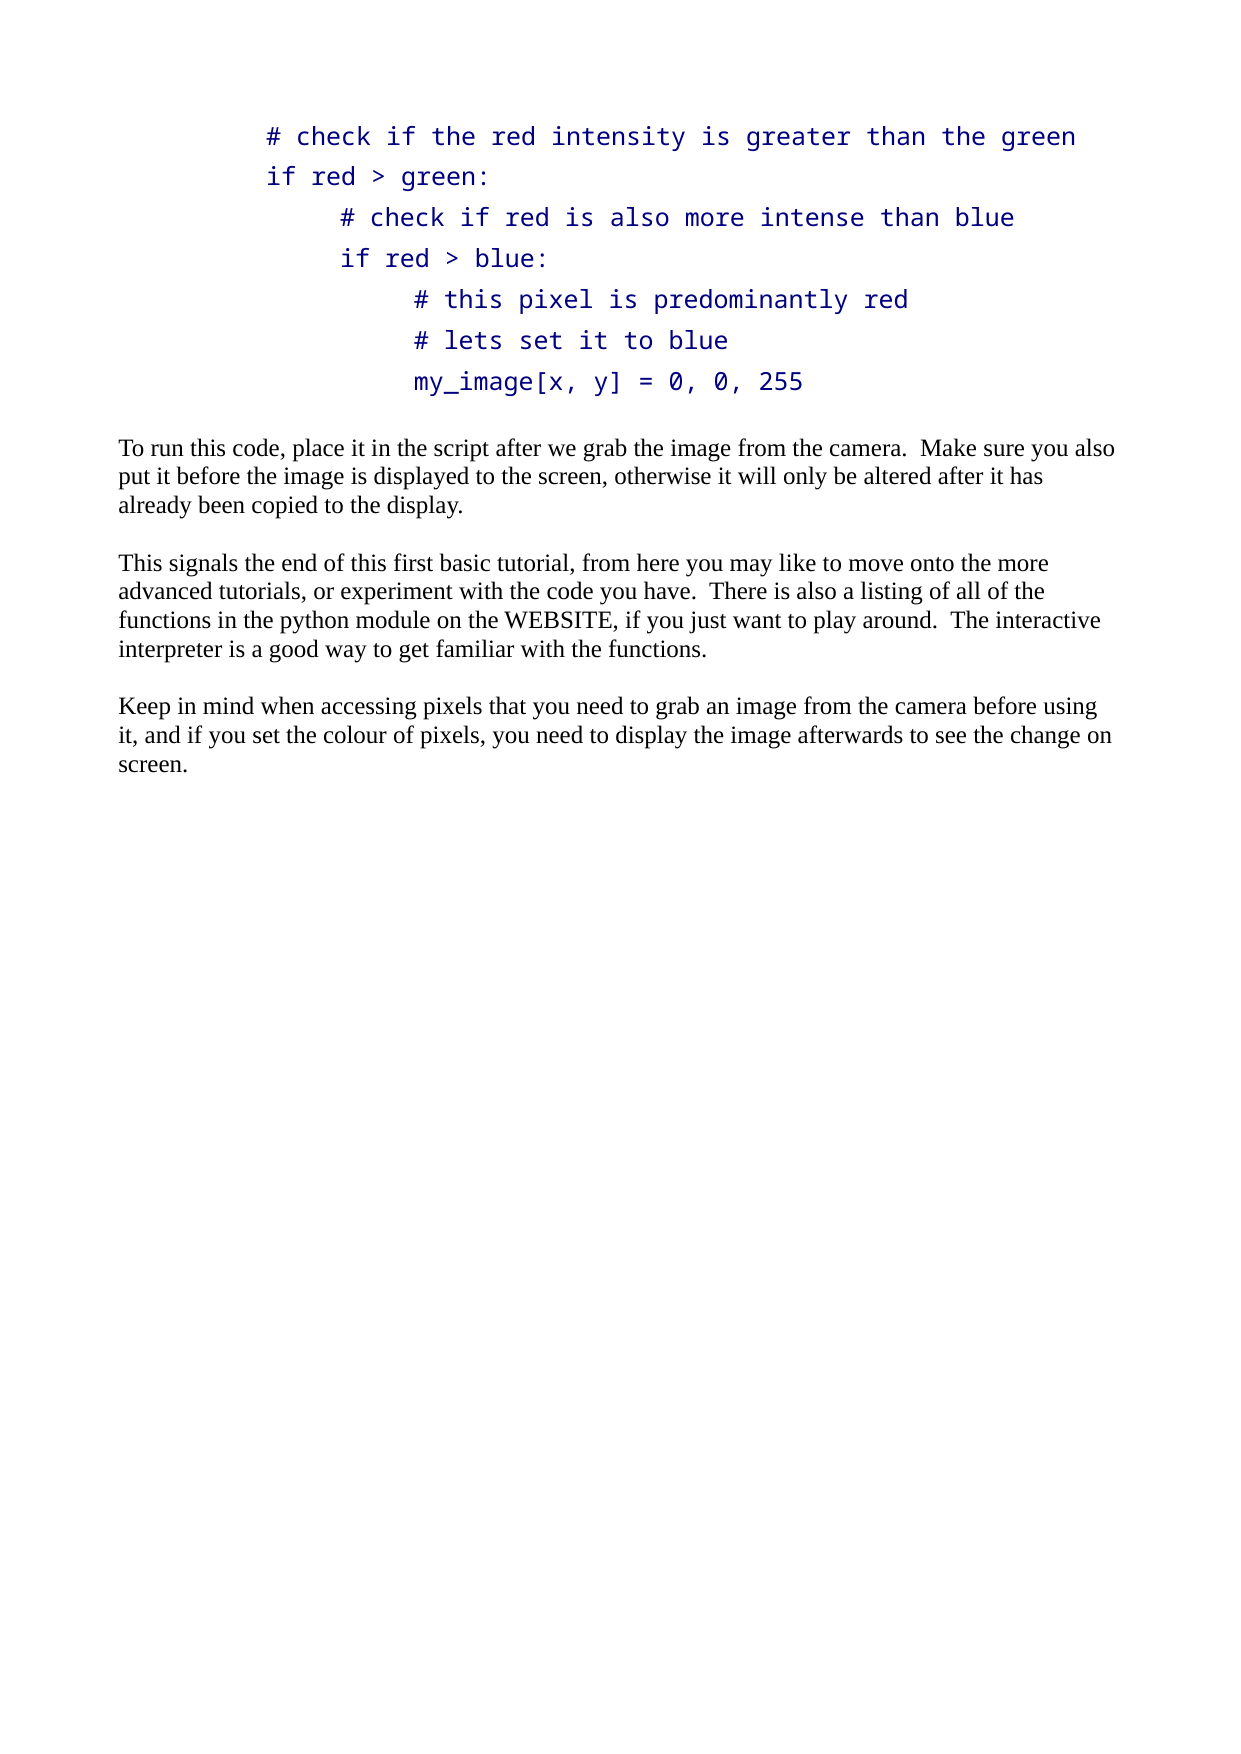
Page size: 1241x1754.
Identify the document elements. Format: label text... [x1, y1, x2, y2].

text if red > green: [118, 159, 1122, 193]
text if red > blue: [118, 241, 1122, 275]
text my_image[x, y] = 0, 0, 255 [118, 363, 1122, 397]
text This signals the end of this first basic tutorial, from here you may like to move onto the more advanced tutorials, or experiment with the code you have. There is also a listing of all of the functions in the python module on the WEBSITE, if you just want to play around. The interactive interpreter is a good way to get familiar with the functions. [118, 548, 1122, 663]
text To run this code, place it in the script after we grab the image from the camera. Make sure you also put it before the image is displayed to the screen, otherwise it will only be altered after it has already been copied to the display. [118, 433, 1122, 519]
text # check if red is also more intense than blue [118, 200, 1122, 234]
text Keep in mind when accessing pixels that you need to grab an image from the camera before using it, and if you set the colour of pixels, you need to display the image afterwards to see the change on screen. [118, 691, 1122, 778]
text # this pixel is predominantly red [118, 281, 1122, 316]
text # lets set it to blue [118, 322, 1122, 356]
text # check if the red intensity is greater than the green [118, 118, 1122, 152]
